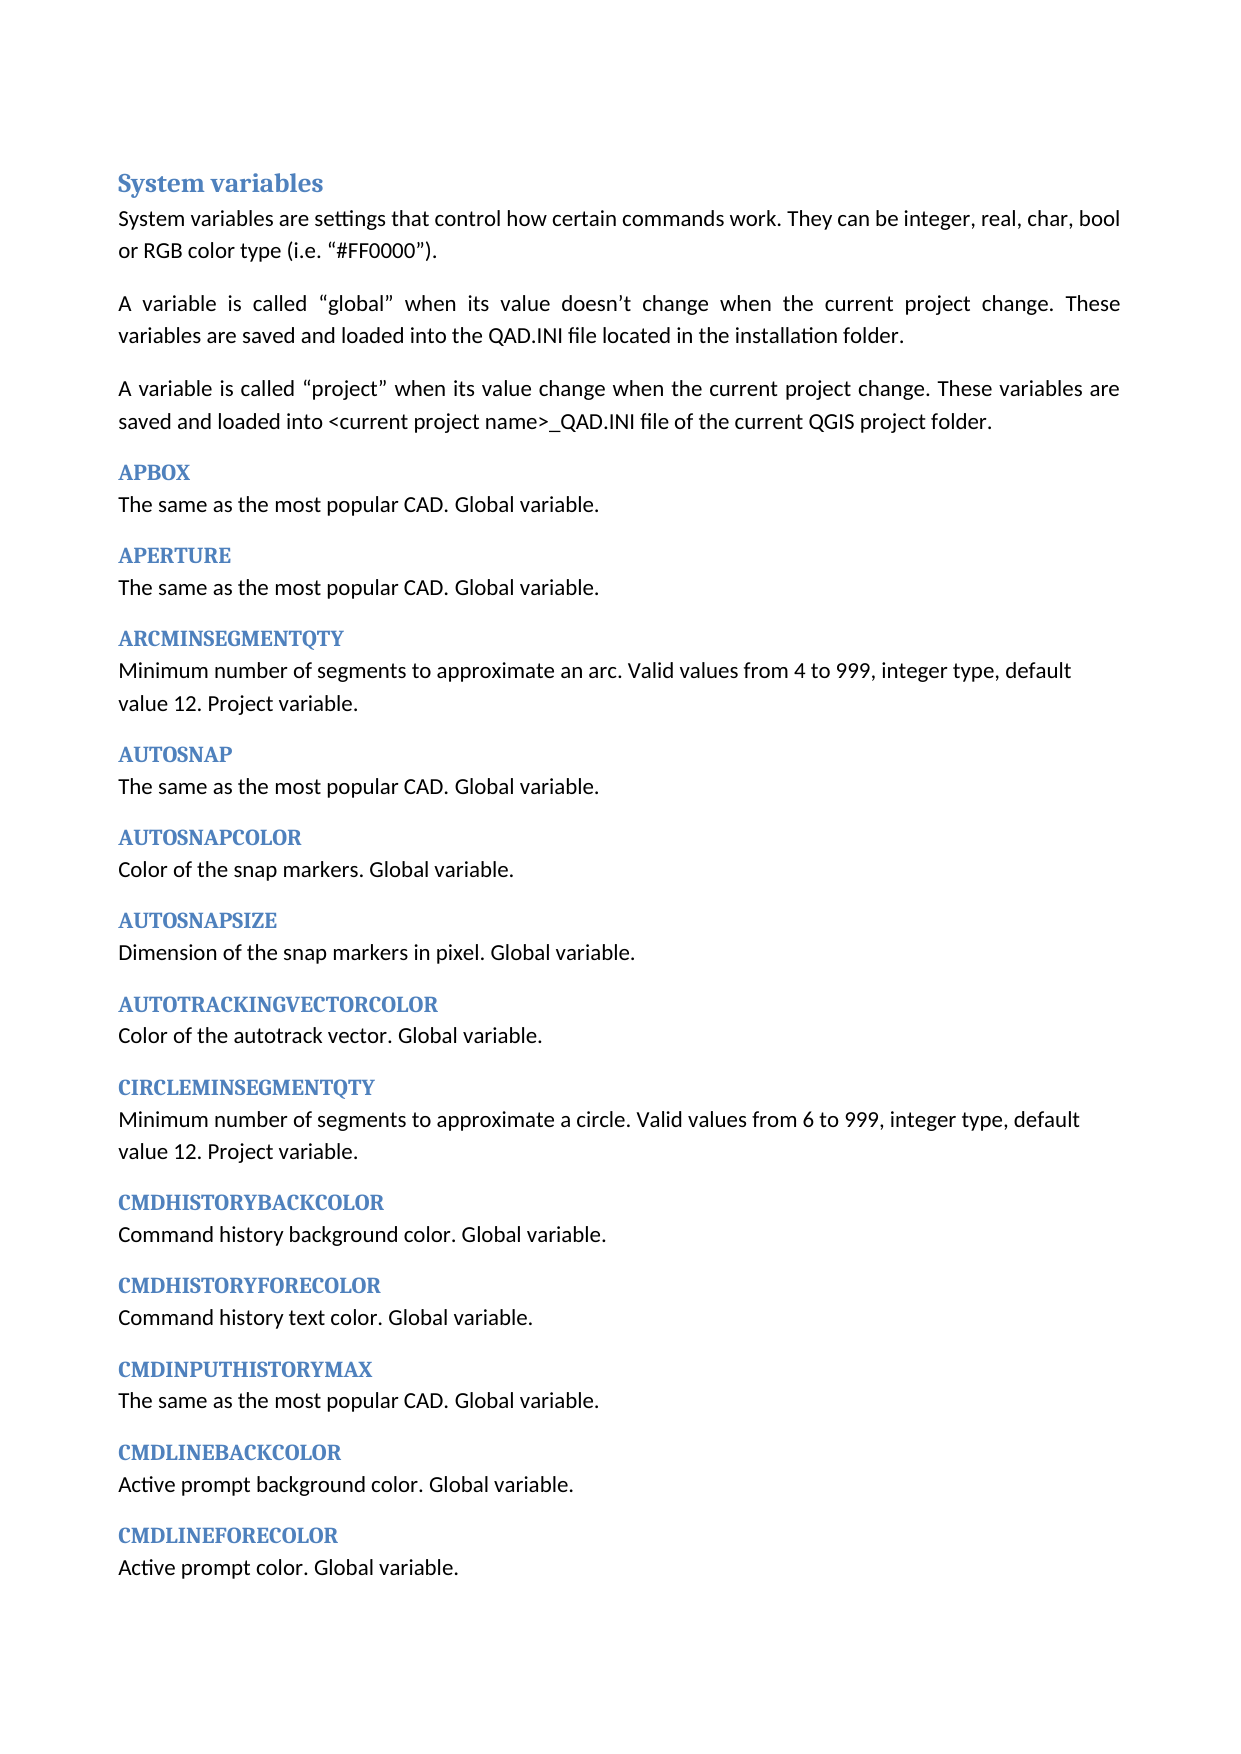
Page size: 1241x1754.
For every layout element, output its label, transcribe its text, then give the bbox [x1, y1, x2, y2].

subtitle CMDINPUTHISTORYMAX [118, 1356, 1122, 1383]
text Color of the snap markers. Global variable. [118, 855, 1122, 883]
subtitle ARCMINSEGMENTQTY [118, 626, 1122, 653]
subtitle APBOX [118, 460, 1122, 486]
text Command history text color. Global variable. [118, 1303, 1122, 1331]
text Minimum number of segments to approximate a circle. Valid values from 6 to 999, integer type, default value 12. Project variable. [118, 1105, 1122, 1165]
subtitle CMDLINEFORECOLOR [118, 1523, 1122, 1549]
text A variable is called “global” when its value doesn’t change when the current project change. These variables are saved and loaded into the QAD.INI file located in the installation folder. [118, 289, 1122, 349]
text A variable is called “project” when its value change when the current project change. These variables are saved and loaded into <current project name>_QAD.INI file of the current QGIS project folder. [118, 374, 1122, 435]
subtitle AUTOSNAPSIZE [118, 908, 1122, 934]
subtitle CMDHISTORYBACKCOLOR [118, 1190, 1122, 1216]
text Minimum number of segments to approximate an arc. Valid values from 4 to 999, integer type, default value 12. Project variable. [118, 656, 1122, 717]
text The same as the most popular CAD. Global variable. [118, 573, 1122, 601]
text The same as the most popular CAD. Global variable. [118, 772, 1122, 800]
subtitle CMDLINEBACKCOLOR [118, 1440, 1122, 1466]
text Active prompt background color. Global variable. [118, 1470, 1122, 1498]
text Color of the autotrack vector. Global variable. [118, 1022, 1122, 1049]
subtitle CIRCLEMINSEGMENTQTY [118, 1074, 1122, 1101]
text Dimension of the snap markers in pixel. Global variable. [118, 938, 1122, 966]
text Command history background color. Global variable. [118, 1220, 1122, 1248]
text The same as the most popular CAD. Global variable. [118, 1387, 1122, 1415]
subtitle CMDHISTORYFORECOLOR [118, 1273, 1122, 1299]
text Active prompt color. Global variable. [118, 1553, 1122, 1581]
subtitle AUTOTRACKINGVECTORCOLOR [118, 991, 1122, 1018]
text System variables are settings that control how certain commands work. They can be integer, real, char, bool or RGB color type (i.e. “#FF0000”). [118, 204, 1122, 264]
text The same as the most popular CAD. Global variable. [118, 490, 1122, 518]
subtitle AUTOSNAP [118, 742, 1122, 768]
subtitle AUTOSNAPCOLOR [118, 825, 1122, 851]
subtitle APERTURE [118, 543, 1122, 569]
subtitle System variables [118, 168, 1122, 199]
